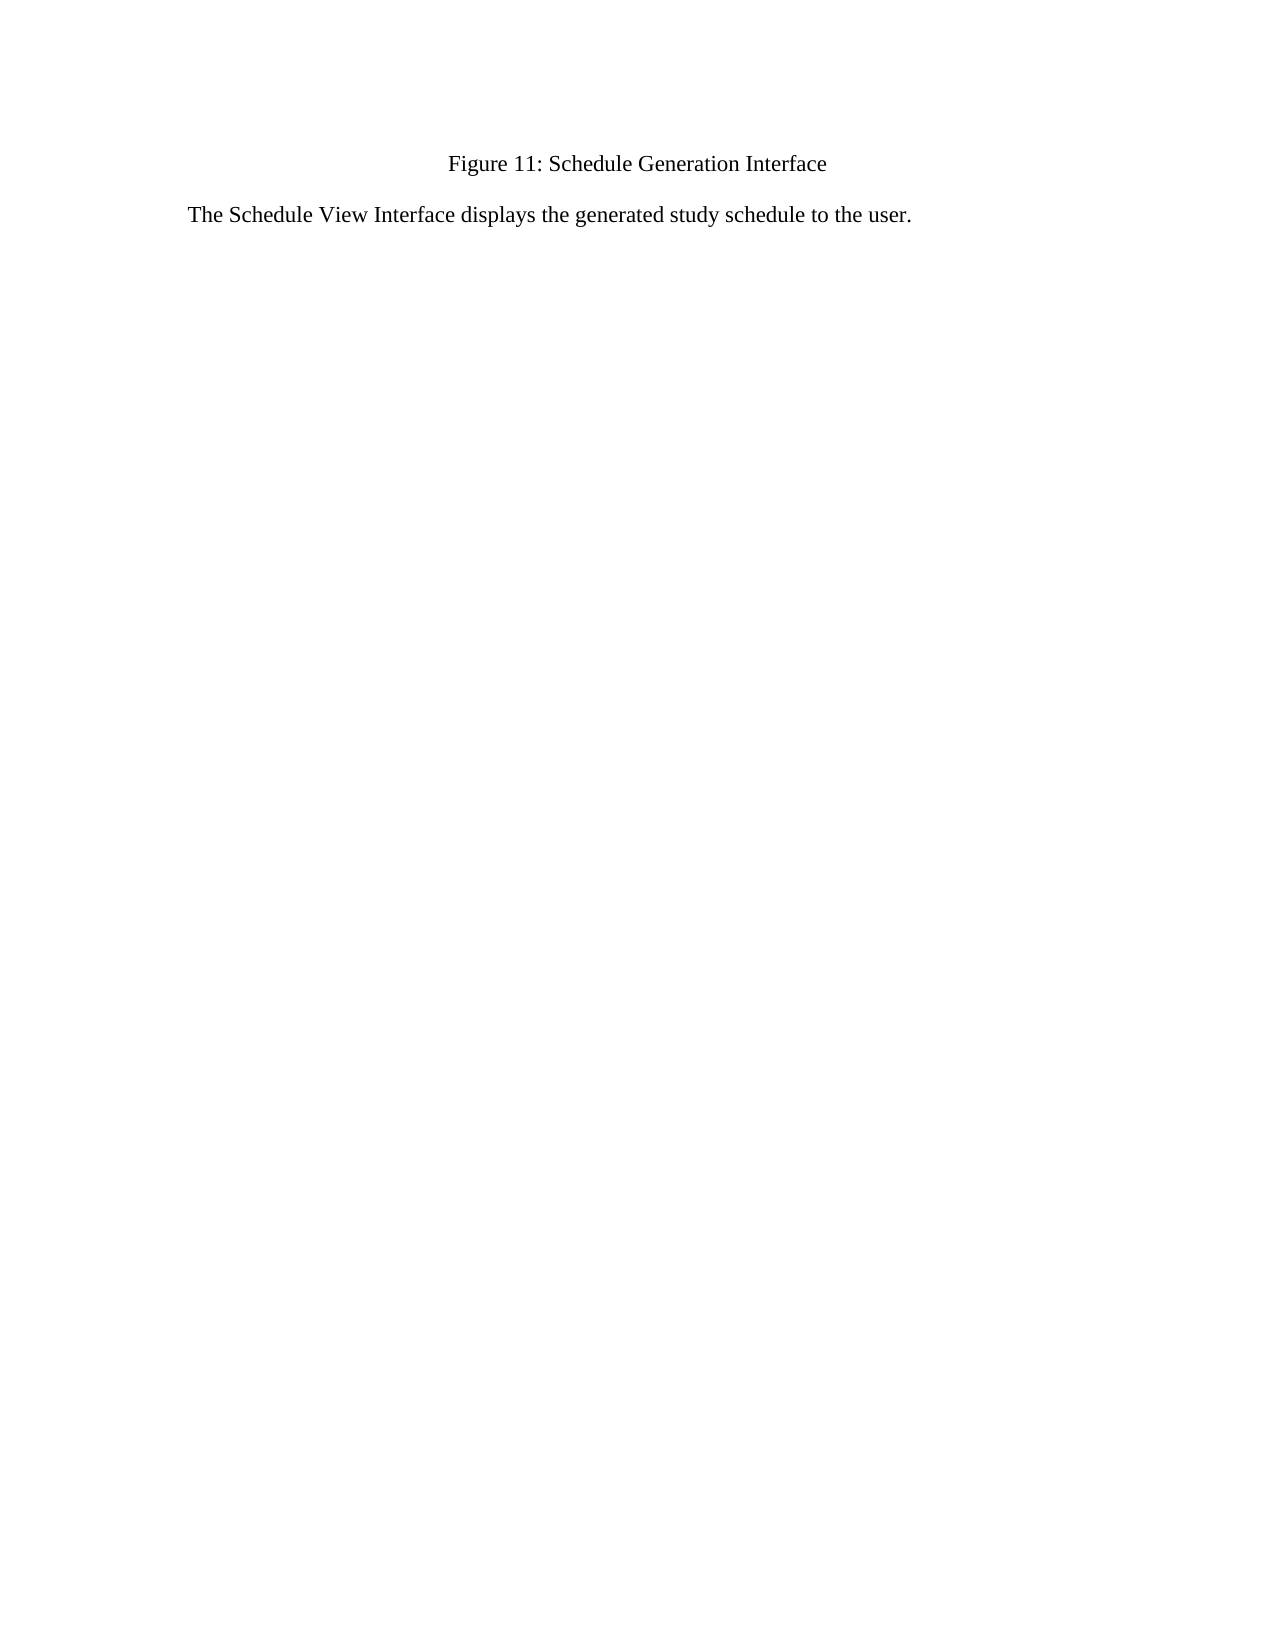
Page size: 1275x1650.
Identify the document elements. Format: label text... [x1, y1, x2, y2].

text Figure 11: Schedule Generation Interface [187, 150, 1087, 176]
text The Schedule View Interface displays the generated study schedule to the user. [187, 201, 1087, 227]
